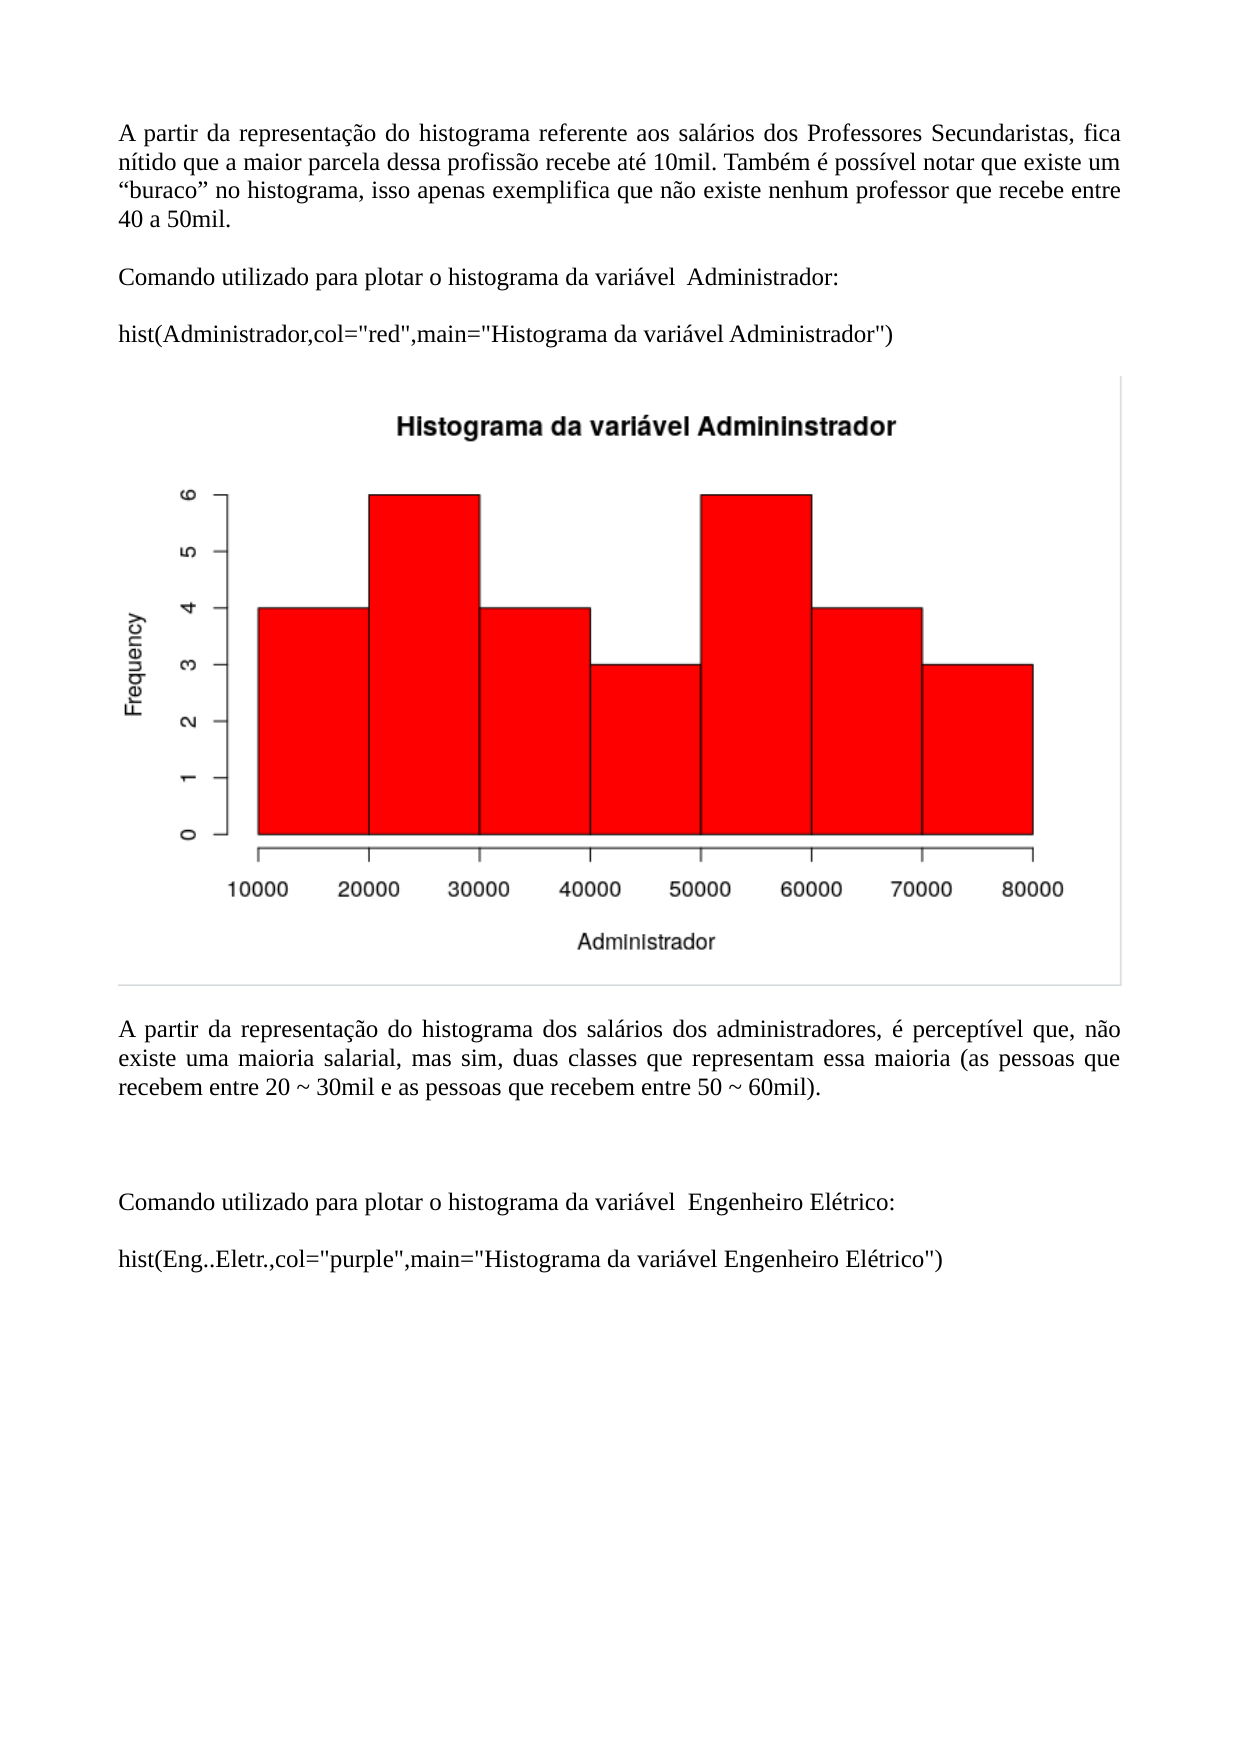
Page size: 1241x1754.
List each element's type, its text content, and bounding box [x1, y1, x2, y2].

text A partir da representação do histograma dos salários dos administradores, é perceptível que, não existe uma maioria salarial, mas sim, duas classes que representam essa maioria (as pessoas que recebem entre 20 ~ 30mil e as pessoas que recebem entre 50 ~ 60mil). [118, 1014, 1122, 1101]
text Comando utilizado para plotar o histograma da variável Engenheiro Elétrico: [118, 1187, 1122, 1216]
picture [118, 376, 1123, 986]
text hist(Eng..Eletr.,col="purple",main="Histograma da variável Engenheiro Elétrico") [118, 1244, 1122, 1273]
text A partir da representação do histograma referente aos salários dos Professores Secundaristas, fica nítido que a maior parcela dessa profissão recebe até 10mil. Também é possível notar que existe um “buraco” no histograma, isso apenas exemplifica que não existe nenhum professor que recebe entre 40 a 50mil. [118, 118, 1122, 233]
text hist(Administrador,col="red",main="Histograma da variável Administrador") [118, 319, 1122, 348]
text Comando utilizado para plotar o histograma da variável Administrador: [118, 262, 1122, 291]
